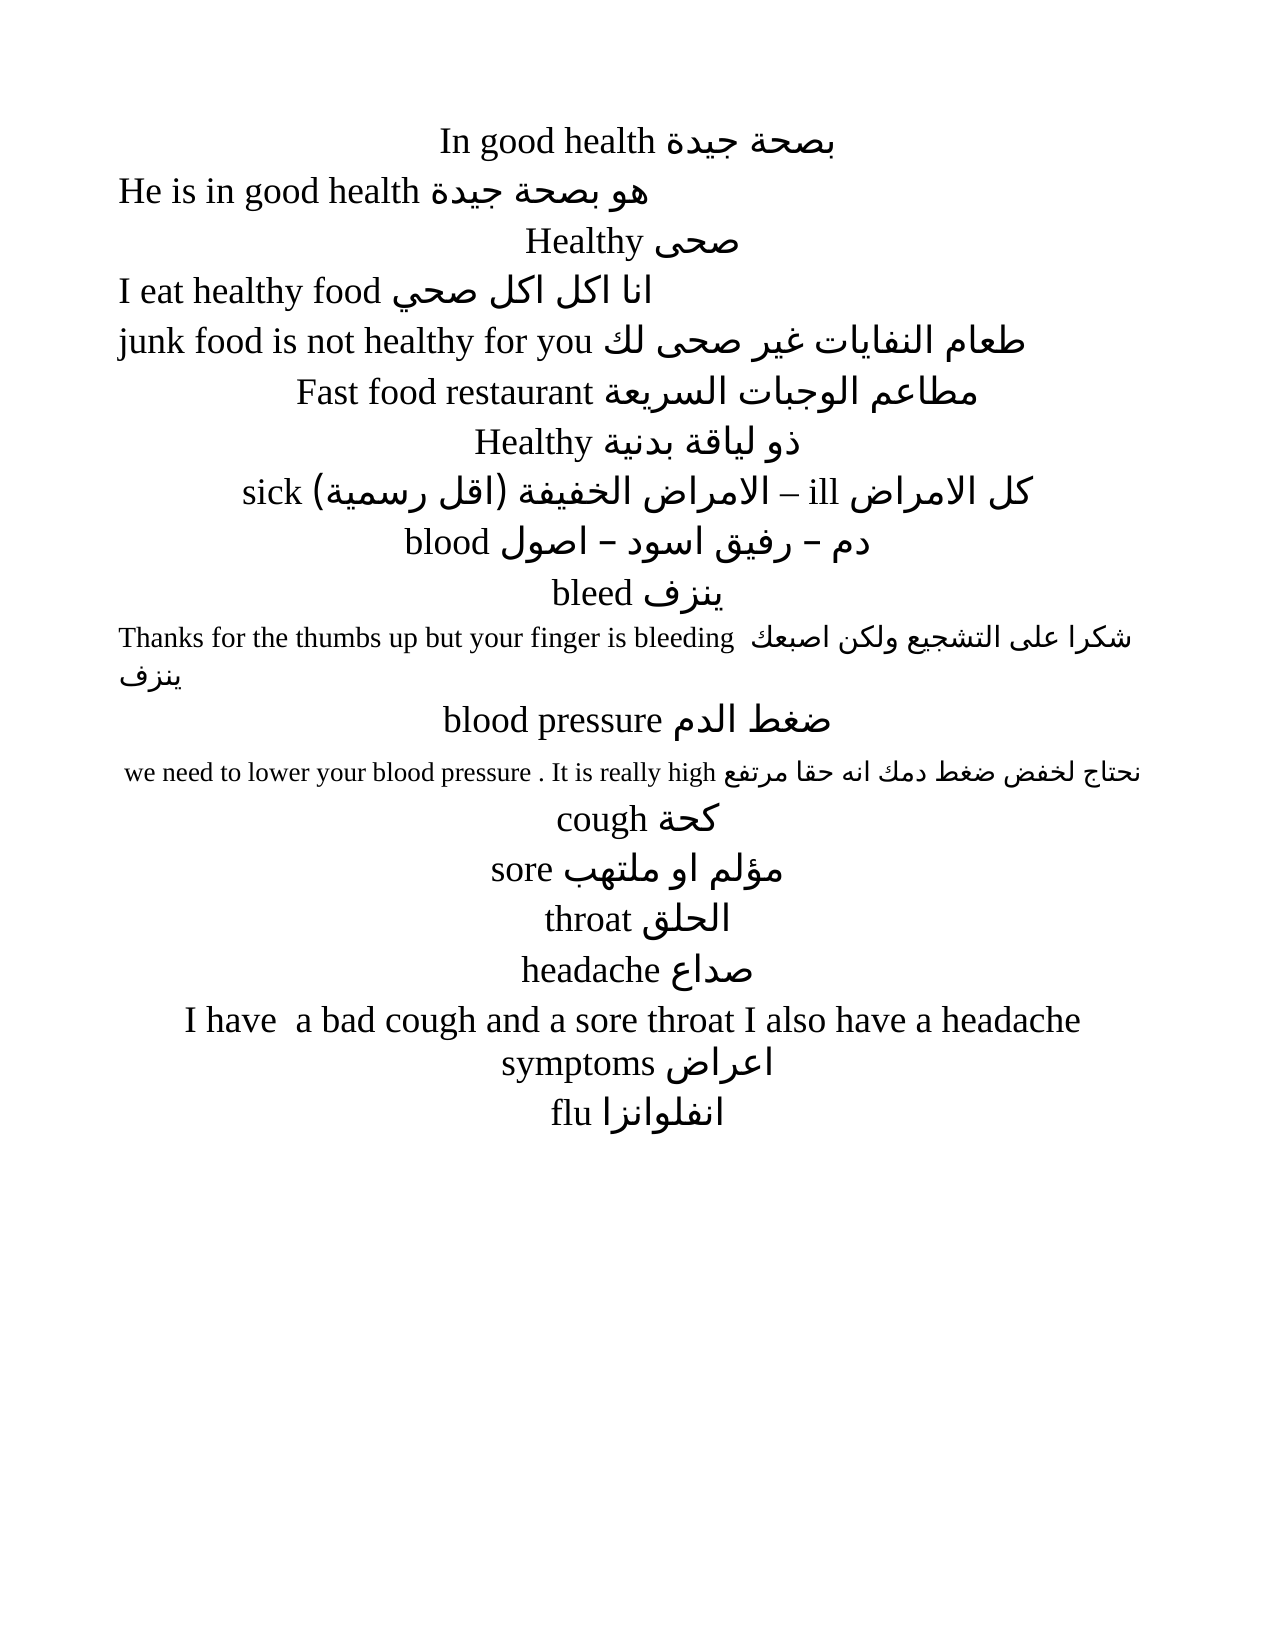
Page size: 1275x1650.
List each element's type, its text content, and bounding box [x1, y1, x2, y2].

text junk food is not healthy for you طعام النفايات غير صحى لك [118, 319, 1157, 369]
text we need to lower your blood pressure . It is really high نحتاج لخفض ضغط دمك انه حقا مرتفع [118, 748, 1157, 796]
text blood دم – رفيق اسود – اصول [118, 520, 1157, 570]
text bleed ينزف [118, 570, 1157, 620]
text Fast food restaurant مطاعم الوجبات السريعة [118, 369, 1157, 419]
text Healthy صحى [118, 218, 1157, 269]
text I eat healthy food انا اكل اكل صحي [118, 269, 1157, 319]
text Healthy ذو لياقة بدنية [118, 419, 1157, 469]
text sick الامراض الخفيفة (اقل رسمية) – ill كل الامراض [118, 469, 1157, 520]
text I have a bad cough and a sore throat I also have a headache [118, 997, 1157, 1040]
text symptoms اعراض [118, 1040, 1157, 1091]
text headache صداع [118, 947, 1157, 997]
text flu انفلوانزا [118, 1091, 1157, 1141]
text Thanks for the thumbs up but your finger is bleeding شكرا على التشجيع ولكن اصبعك ينزف [118, 620, 1157, 697]
text blood pressure ضغط الدم [118, 697, 1157, 748]
text throat الحلق [118, 897, 1157, 947]
text cough كحة [118, 796, 1157, 847]
text In good health بصحة جيدة [118, 118, 1157, 168]
text sore مؤلم او ملتهب [118, 847, 1157, 897]
text He is in good health هو بصحة جيدة [118, 168, 1157, 218]
